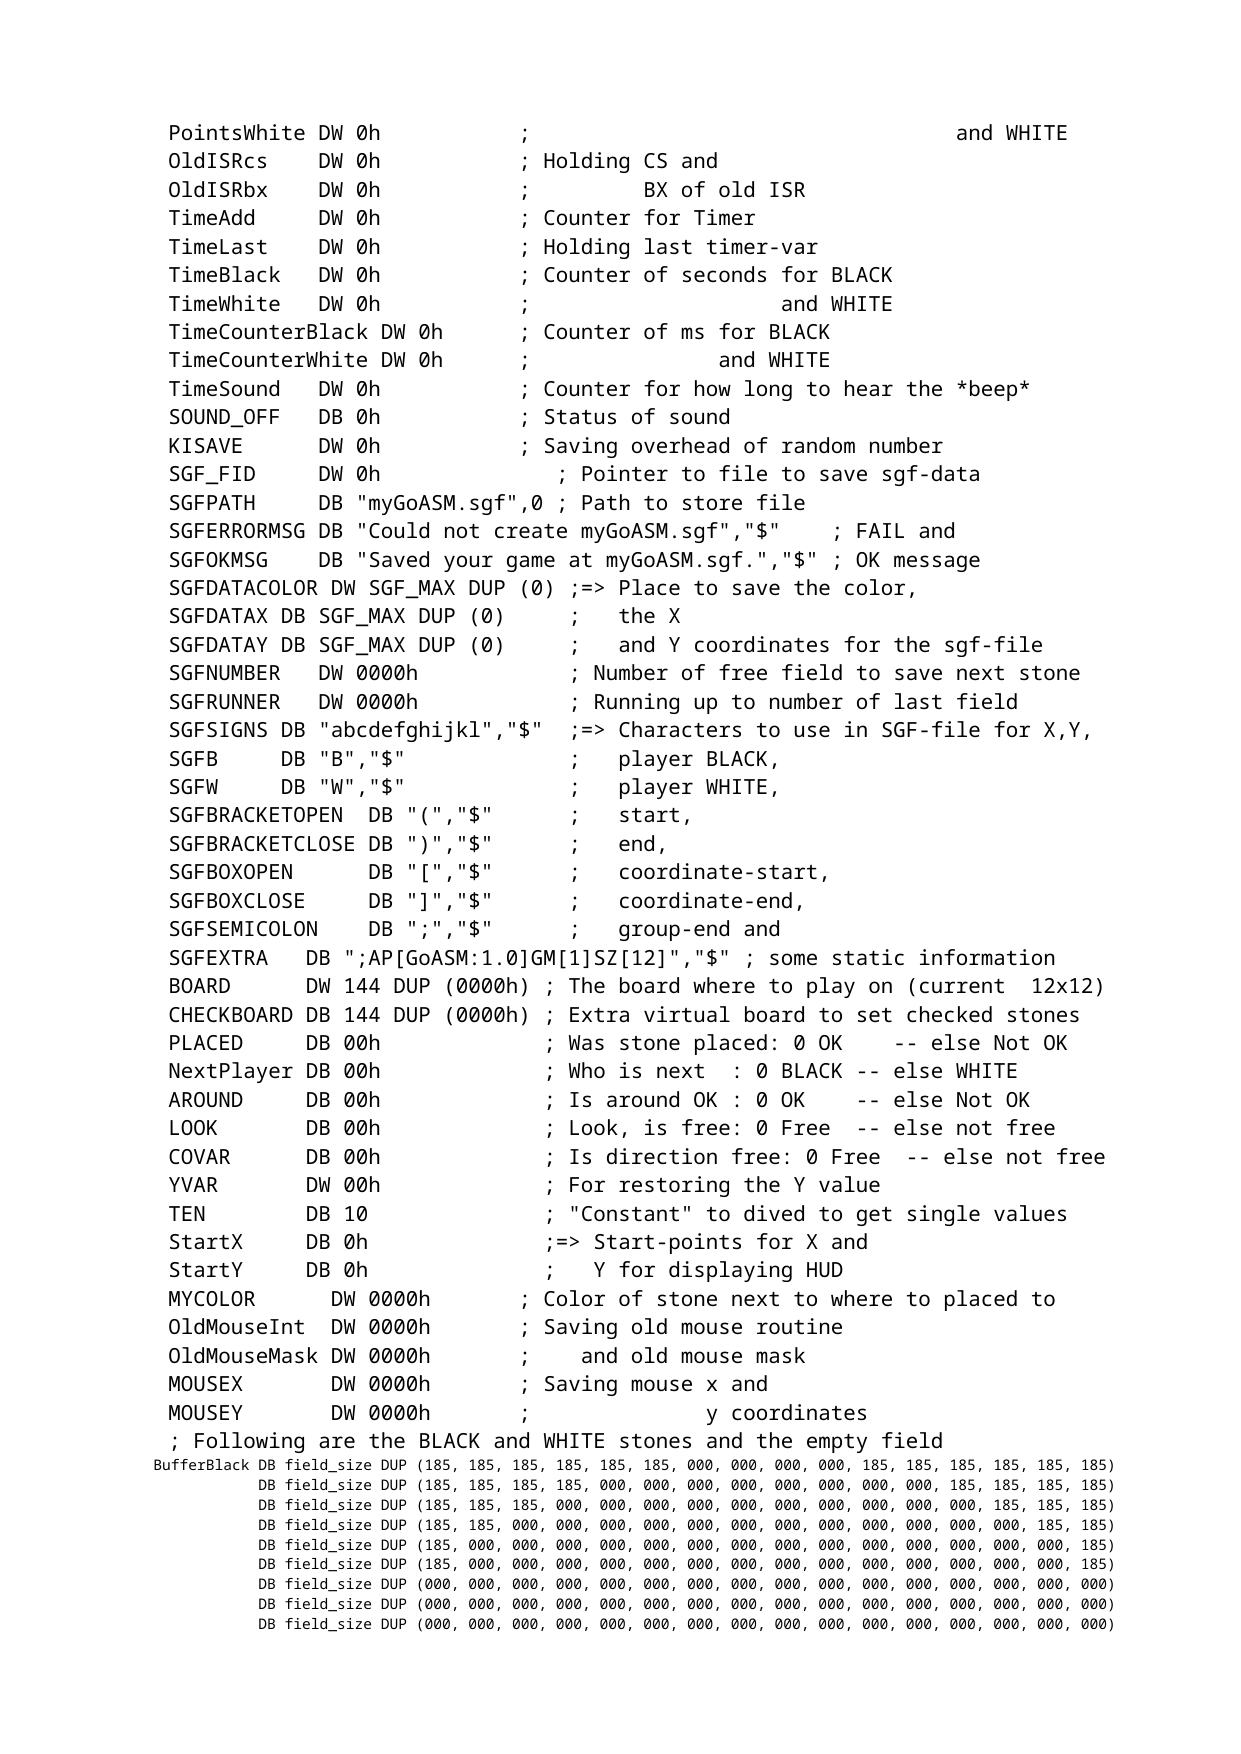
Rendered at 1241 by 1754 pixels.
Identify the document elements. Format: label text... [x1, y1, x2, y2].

text KISAVE DW 0h ; Saving overhead of random number [118, 431, 1122, 459]
text MOUSEX DW 0000h ; Saving mouse x and [118, 1369, 1122, 1398]
text SGFBRACKETCLOSE DB ")","$" ; end, [118, 829, 1122, 857]
text SGFEXTRA DB ";AP[GoASM:1.0]GM[1]SZ[12]","$" ; some static information [118, 943, 1122, 971]
text TimeCounterWhite DW 0h ; and WHITE [118, 346, 1122, 374]
text TEN DB 10 ; "Constant" to dived to get single values [118, 1199, 1122, 1227]
text SGFPATH DB "myGoASM.sgf",0 ; Path to store file [118, 488, 1122, 516]
text TimeCounterBlack DW 0h ; Counter of ms for BLACK [118, 317, 1122, 346]
text OldMouseMask DW 0000h ; and old mouse mask [118, 1341, 1122, 1369]
text SGFDATAY DB SGF_MAX DUP (0) ; and Y coordinates for the sgf-file [118, 630, 1122, 658]
text TimeBlack DW 0h ; Counter of seconds for BLACK [118, 260, 1122, 289]
text SGFDATAX DB SGF_MAX DUP (0) ; the X [118, 602, 1122, 630]
text OldISRbx DW 0h ; BX of old ISR [118, 175, 1122, 203]
text DB field_size DUP (185, 000, 000, 000, 000, 000, 000, 000, 000, 000, 000, 000, 000, 000, 000, 185) [118, 1534, 1122, 1554]
text StartX DB 0h ;=> Start-points for X and [118, 1227, 1122, 1256]
text OldISRcs DW 0h ; Holding CS and [118, 147, 1122, 175]
text AROUND DB 00h ; Is around OK : 0 OK -- else Not OK [118, 1085, 1122, 1113]
text SGFERRORMSG DB "Could not create myGoASM.sgf","$" ; FAIL and [118, 516, 1122, 545]
text SGFB DB "B","$" ; player BLACK, [118, 744, 1122, 772]
text SGF_FID DW 0h ; Pointer to file to save sgf-data [118, 459, 1122, 488]
text StartY DB 0h ; Y for displaying HUD [118, 1256, 1122, 1284]
text SGFSIGNS DB "abcdefghijkl","$" ;=> Characters to use in SGF-file for X,Y, [118, 715, 1122, 744]
text CHECKBOARD DB 144 DUP (0000h) ; Extra virtual board to set checked stones [118, 1000, 1122, 1028]
text SGFRUNNER DW 0000h ; Running up to number of last field [118, 687, 1122, 715]
text PLACED DB 00h ; Was stone placed: 0 OK -- else Not OK [118, 1028, 1122, 1057]
text YVAR DW 00h ; For restoring the Y value [118, 1170, 1122, 1199]
text TimeSound DW 0h ; Counter for how long to hear the *beep* [118, 374, 1122, 402]
text MYCOLOR DW 0000h ; Color of stone next to where to placed to [118, 1284, 1122, 1312]
text DB field_size DUP (185, 185, 185, 000, 000, 000, 000, 000, 000, 000, 000, 000, 000, 185, 185, 185) [118, 1494, 1122, 1514]
text DB field_size DUP (000, 000, 000, 000, 000, 000, 000, 000, 000, 000, 000, 000, 000, 000, 000, 000) [118, 1594, 1122, 1614]
text PointsWhite DW 0h ; and WHITE [118, 118, 1122, 147]
text DB field_size DUP (185, 185, 000, 000, 000, 000, 000, 000, 000, 000, 000, 000, 000, 000, 185, 185) [118, 1514, 1122, 1534]
text TimeLast DW 0h ; Holding last timer-var [118, 232, 1122, 260]
text BOARD DW 144 DUP (0000h) ; The board where to play on (current 12x12) [118, 971, 1122, 1000]
text OldMouseInt DW 0000h ; Saving old mouse routine [118, 1312, 1122, 1341]
text SGFW DB "W","$" ; player WHITE, [118, 772, 1122, 801]
text SGFBRACKETOPEN DB "(","$" ; start, [118, 801, 1122, 829]
text SGFNUMBER DW 0000h ; Number of free field to save next stone [118, 658, 1122, 687]
text DB field_size DUP (000, 000, 000, 000, 000, 000, 000, 000, 000, 000, 000, 000, 000, 000, 000, 000) [118, 1574, 1122, 1594]
text ; Following are the BLACK and WHITE stones and the empty field [118, 1426, 1122, 1455]
text COVAR DB 00h ; Is direction free: 0 Free -- else not free [118, 1142, 1122, 1170]
text SOUND_OFF DB 0h ; Status of sound [118, 402, 1122, 431]
text TimeWhite DW 0h ; and WHITE [118, 289, 1122, 317]
text SGFOKMSG DB "Saved your game at myGoASM.sgf.","$" ; OK message [118, 545, 1122, 573]
text SGFBOXCLOSE DB "]","$" ; coordinate-end, [118, 886, 1122, 914]
text BufferBlack DB field_size DUP (185, 185, 185, 185, 185, 185, 000, 000, 000, 000, 185, 185, 185, 185, 185, 185) [118, 1455, 1122, 1474]
text DB field_size DUP (000, 000, 000, 000, 000, 000, 000, 000, 000, 000, 000, 000, 000, 000, 000, 000) [118, 1614, 1122, 1634]
text DB field_size DUP (185, 000, 000, 000, 000, 000, 000, 000, 000, 000, 000, 000, 000, 000, 000, 185) [118, 1554, 1122, 1574]
text SGFSEMICOLON DB ";","$" ; group-end and [118, 914, 1122, 943]
text LOOK DB 00h ; Look, is free: 0 Free -- else not free [118, 1113, 1122, 1142]
text DB field_size DUP (185, 185, 185, 185, 000, 000, 000, 000, 000, 000, 000, 000, 185, 185, 185, 185) [118, 1474, 1122, 1494]
text NextPlayer DB 00h ; Who is next : 0 BLACK -- else WHITE [118, 1057, 1122, 1085]
text MOUSEY DW 0000h ; y coordinates [118, 1398, 1122, 1426]
text TimeAdd DW 0h ; Counter for Timer [118, 203, 1122, 232]
text SGFDATACOLOR DW SGF_MAX DUP (0) ;=> Place to save the color, [118, 573, 1122, 602]
text SGFBOXOPEN DB "[","$" ; coordinate-start, [118, 857, 1122, 886]
